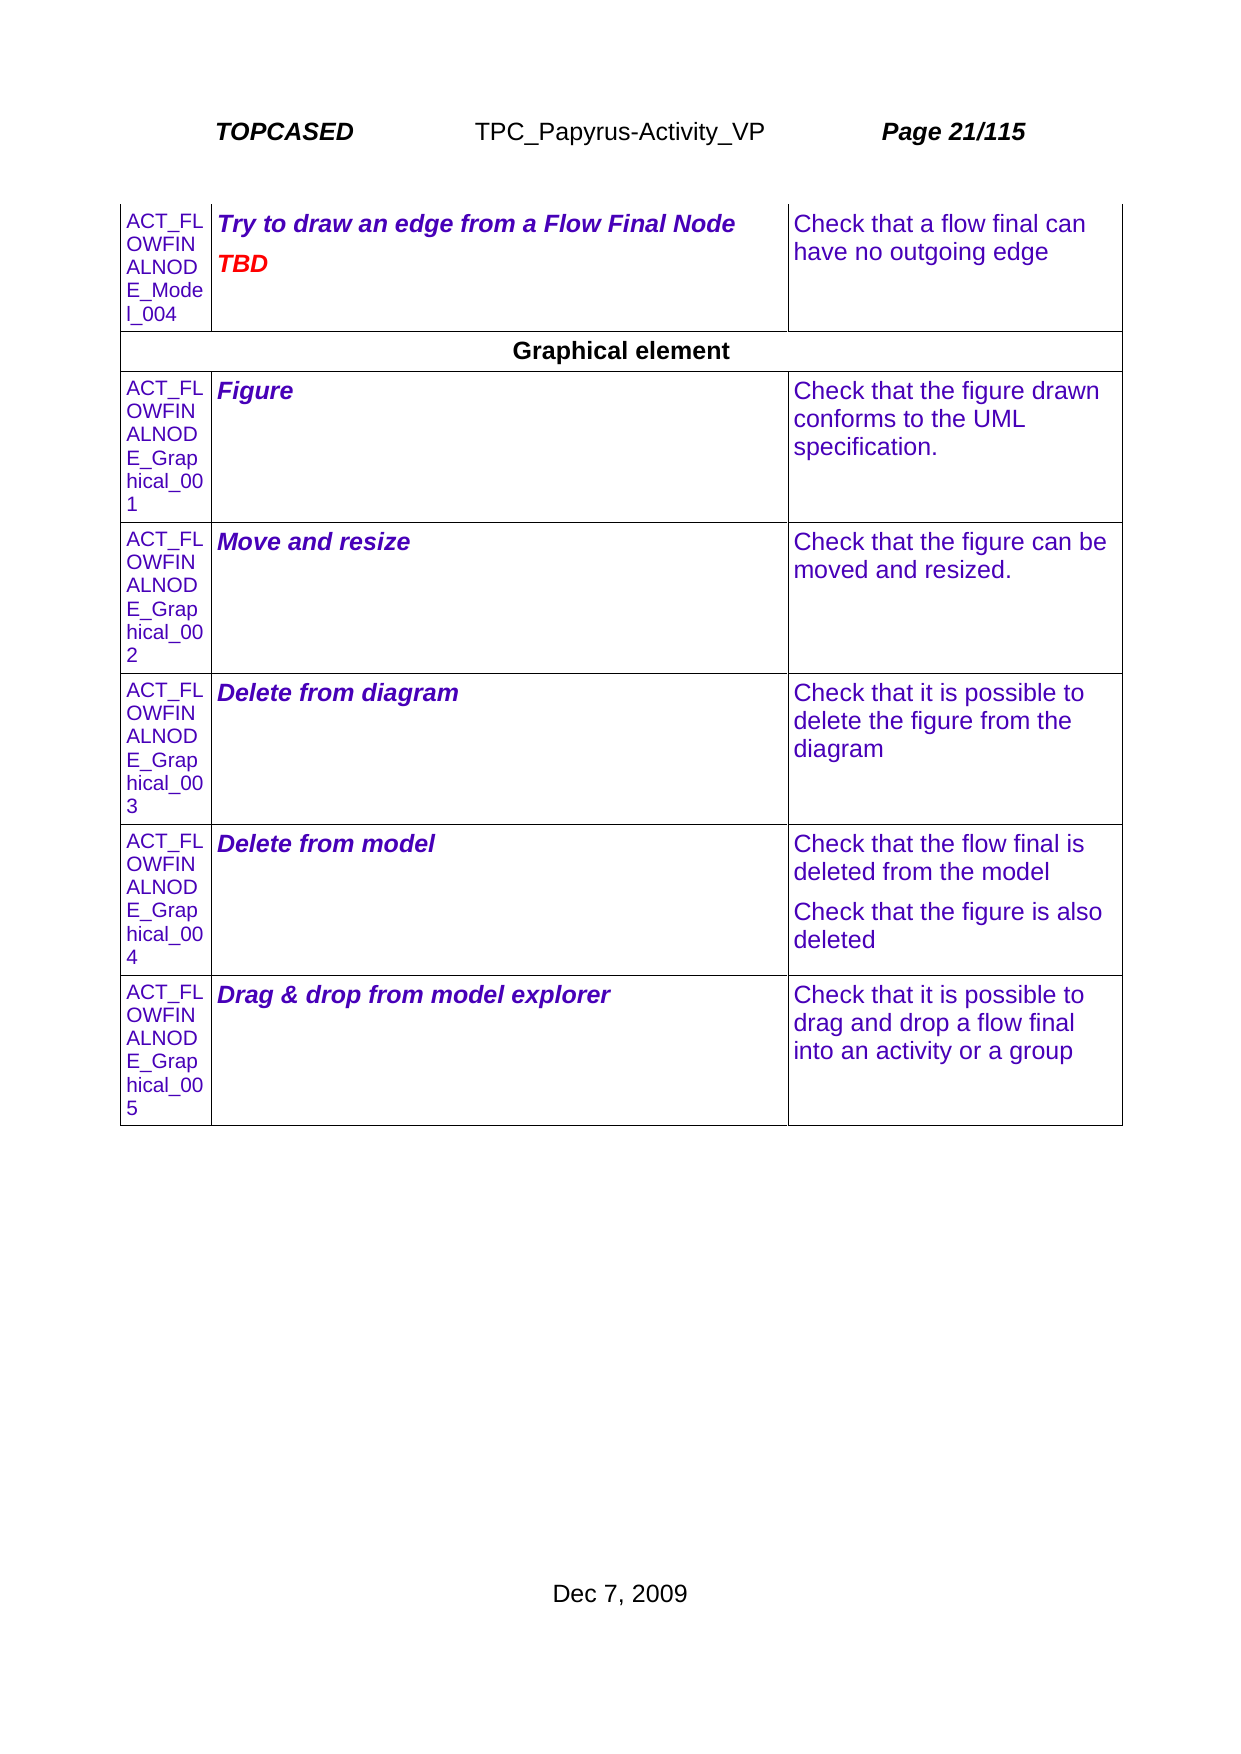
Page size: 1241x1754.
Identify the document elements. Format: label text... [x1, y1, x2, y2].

table_cell Delete from diagram [212, 674, 787, 824]
table_cell ACT_FLOWFINALNODE_Graphical_001 [121, 372, 211, 522]
table_cell Delete from model [212, 825, 787, 975]
table_cell Check that a flow final can have no outgoing edge [789, 204, 1122, 331]
table_cell Try to draw an edge from a Flow Final Node TBD [212, 204, 787, 331]
table_cell Check that it is possible to delete the figure from the diagram [789, 674, 1122, 824]
table_cell Drag & drop from model explorer [212, 976, 787, 1125]
table_cell ACT_FLOWFINALNODE_Graphical_002 [121, 523, 211, 673]
table_cell Check that the figure can be moved and resized. [789, 523, 1122, 673]
table_cell ACT_FLOWFINALNODE_Graphical_003 [121, 674, 211, 824]
table_cell Check that the figure drawn conforms to the UML specification. [789, 372, 1122, 522]
table_cell ACT_FLOWFINALNODE_Graphical_004 [121, 825, 211, 975]
table_cell Move and resize [212, 523, 787, 673]
table_cell Check that it is possible to drag and drop a flow final into an activity or a group [789, 976, 1122, 1125]
table_cell Figure [212, 372, 787, 522]
table_cell Check that the flow final is deleted from the model Check that the figure is also deleted [789, 825, 1122, 975]
table_cell ACT_FLOWFINALNODE_Model_004 [121, 204, 211, 331]
table_cell ACT_FLOWFINALNODE_Graphical_005 [121, 976, 211, 1125]
table_cell Graphical element [121, 332, 1122, 371]
